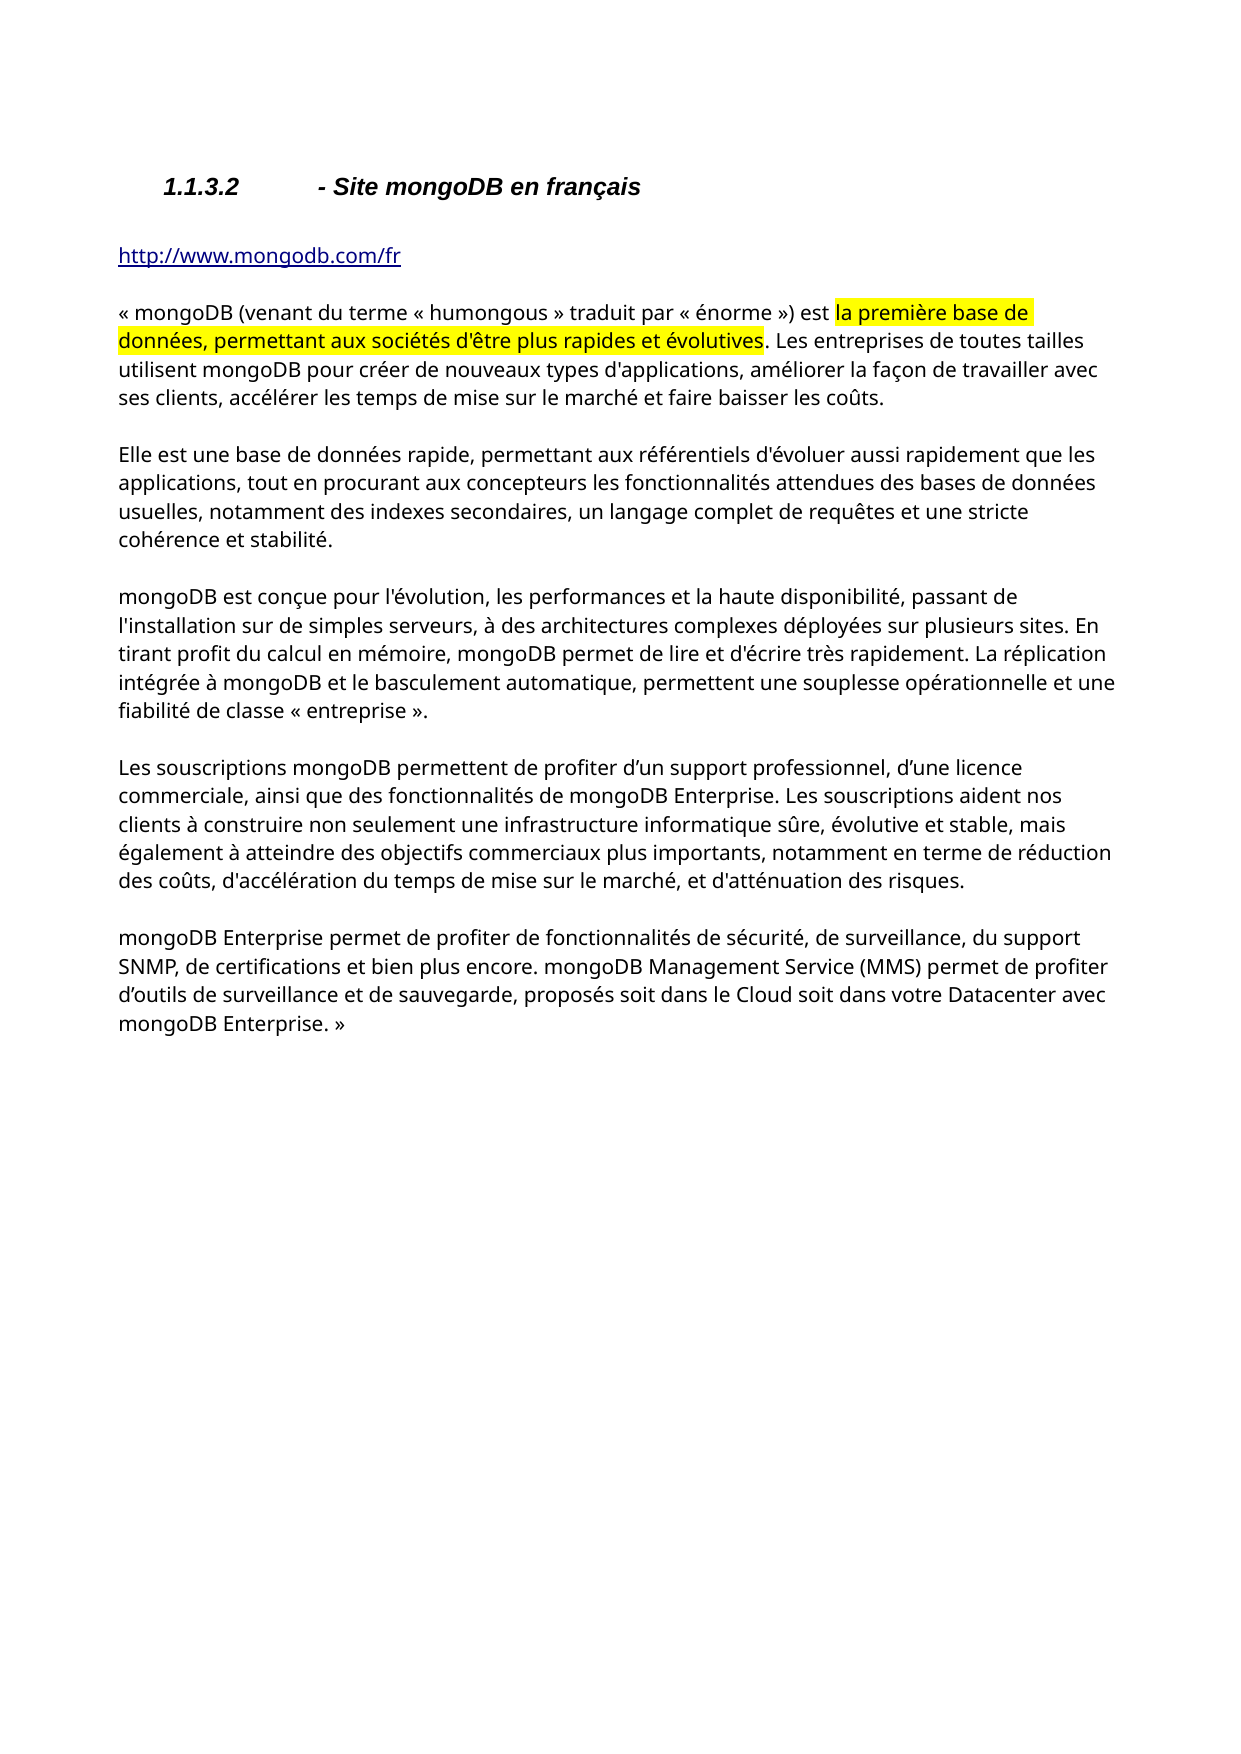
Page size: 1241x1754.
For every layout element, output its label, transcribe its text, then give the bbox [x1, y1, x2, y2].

text mongoDB est conçue pour l'évolution, les performances et la haute disponibilité, passant de l'installation sur de simples serveurs, à des architectures complexes déployées sur plusieurs sites. En tirant profit du calcul en mémoire, mongoDB permet de lire et d'écrire très rapidement. La réplication intégrée à mongoDB et le basculement automatique, permettent une souplesse opérationnelle et une fiabilité de classe « entreprise ». [118, 582, 1122, 724]
text mongoDB Enterprise permet de profiter de fonctionnalités de sécurité, de surveillance, du support SNMP, de certifications et bien plus encore. mongoDB Management Service (MMS) permet de profiter d’outils de surveillance et de sauvegarde, proposés soit dans le Cloud soit dans votre Datacenter avec mongoDB Enterprise. » [118, 923, 1122, 1037]
subtitle - Site mongoDB en français [163, 172, 1122, 200]
text Elle est une base de données rapide, permettant aux référentiels d'évoluer aussi rapidement que les applications, tout en procurant aux concepteurs les fonctionnalités attendues des bases de données usuelles, notamment des indexes secondaires, un langage complet de requêtes et une stricte cohérence et stabilité. [118, 440, 1122, 554]
text http://www.mongodb.com/fr [118, 241, 1122, 269]
text Les souscriptions mongoDB permettent de profiter d’un support professionnel, d’une licence commerciale, ainsi que des fonctionnalités de mongoDB Enterprise. Les souscriptions aident nos clients à construire non seulement une infrastructure informatique sûre, évolutive et stable, mais également à atteindre des objectifs commerciaux plus importants, notamment en terme de réduction des coûts, d'accélération du temps de mise sur le marché, et d'atténuation des risques. [118, 753, 1122, 895]
text « mongoDB (venant du terme « humongous » traduit par « énorme ») est la première base de données, permettant aux sociétés d'être plus rapides et évolutives. Les entreprises de toutes tailles utilisent mongoDB pour créer de nouveaux types d'applications, améliorer la façon de travailler avec ses clients, accélérer les temps de mise sur le marché et faire baisser les coûts. [118, 298, 1122, 412]
